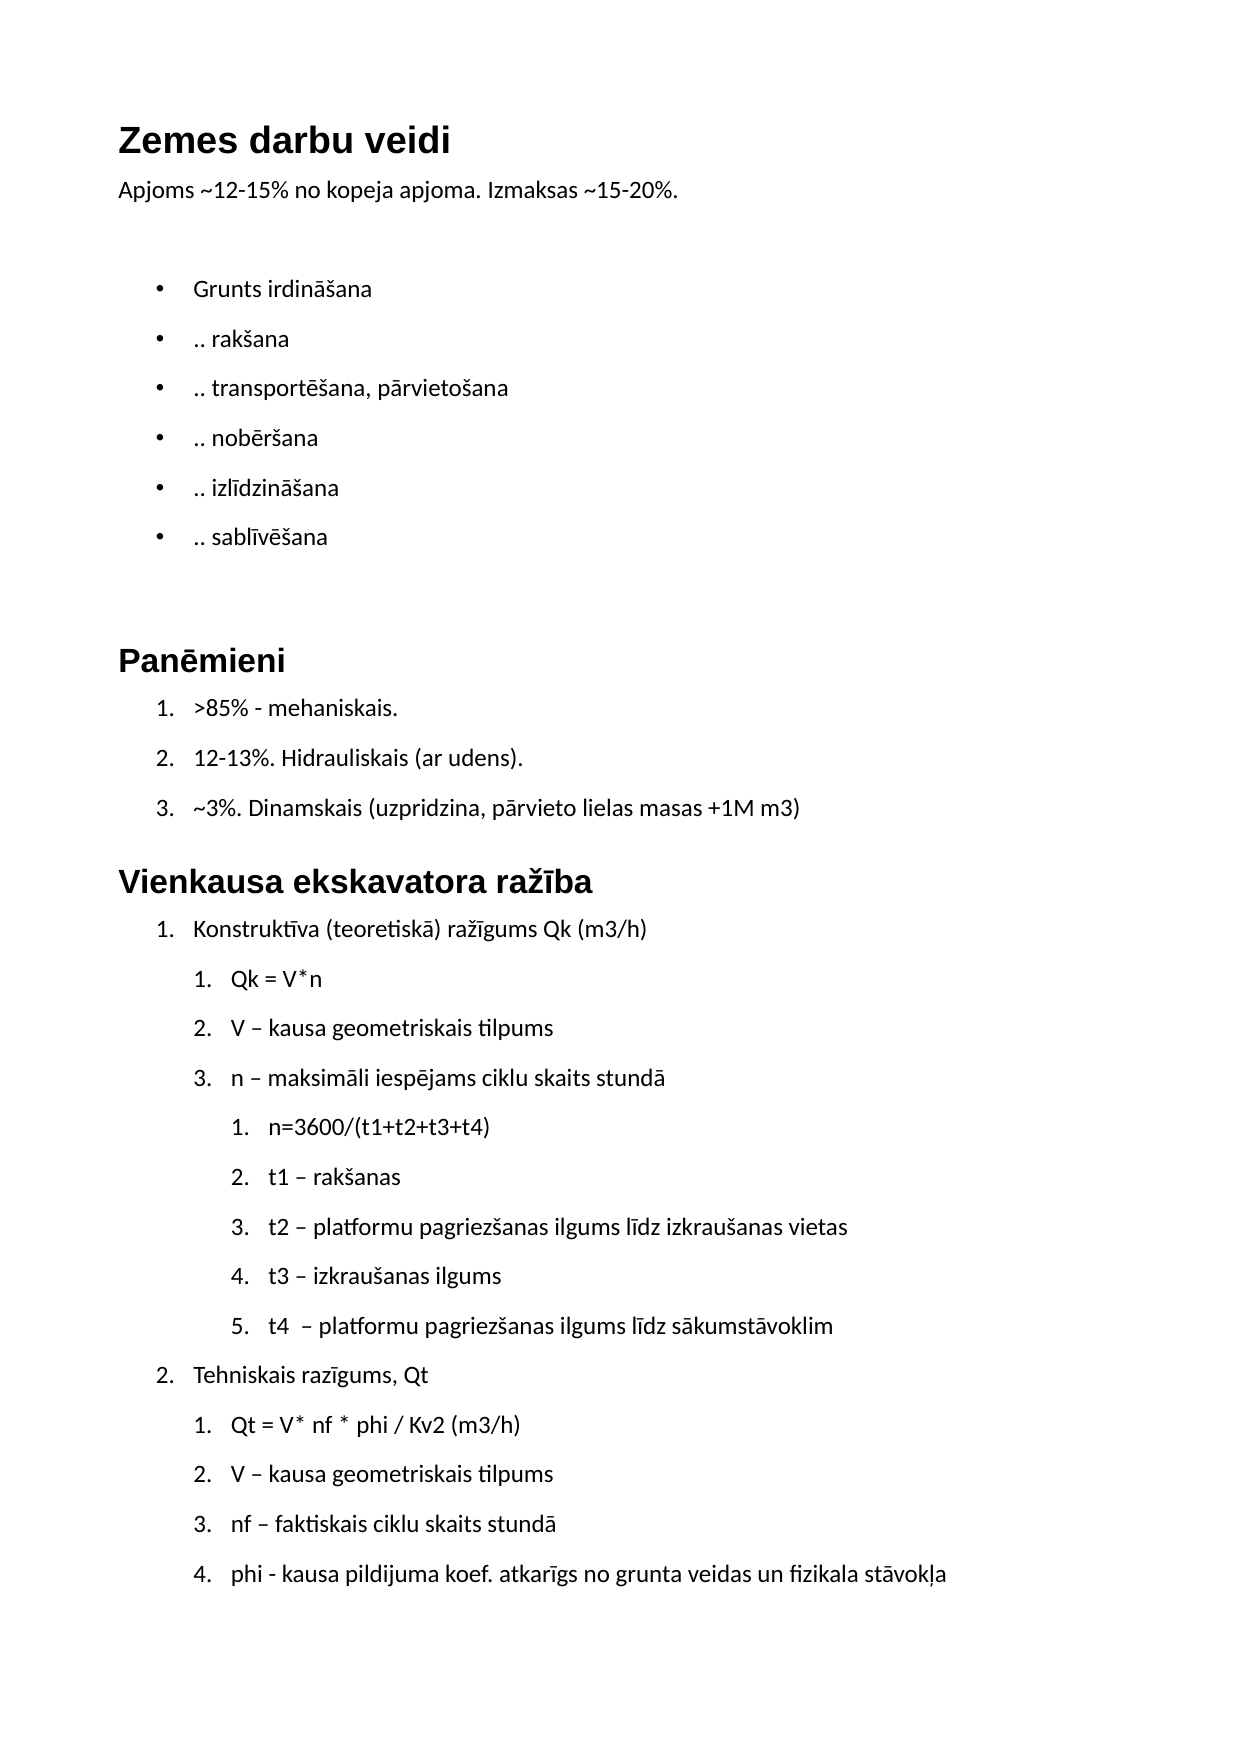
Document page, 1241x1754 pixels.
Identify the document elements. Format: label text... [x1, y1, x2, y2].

list .. rakšana [156, 323, 1122, 353]
list t3 – izkraušanas ilgums [231, 1260, 1122, 1291]
list .. sablīvēšana [156, 521, 1122, 552]
subtitle Panēmieni [118, 641, 1122, 680]
list Konstruktīva (teoretiskā) ražīgums Qk (m3/h) [156, 913, 1122, 944]
subtitle Zemes darbu veidi [118, 118, 1122, 162]
list t4 – platformu pagriezšanas ilgums līdz sākumstāvoklim [231, 1310, 1122, 1340]
list .. transportēšana, pārvietošana [156, 373, 1122, 403]
text Apjoms ~12-15% no kopeja apjoma. Izmaksas ~15-20%. [118, 174, 1122, 205]
list ~3%. Dinamskais (uzpridzina, pārvieto lielas masas +1M m3) [156, 792, 1122, 822]
subtitle Vienkausa ekskavatora ražība [118, 862, 1122, 901]
list V – kausa geometriskais tilpums [193, 1012, 1122, 1043]
list .. izlīdzināšana [156, 472, 1122, 502]
list phi - kausa pildijuma koef. atkarīgs no grunta veidas un fizikala stāvokļa [193, 1558, 1122, 1588]
list nf – faktiskais ciklu skaits stundā [193, 1508, 1122, 1539]
list .. nobēršana [156, 422, 1122, 453]
list t1 – rakšanas [231, 1161, 1122, 1192]
list V – kausa geometriskais tilpums [193, 1459, 1122, 1489]
list Grunts irdināšana [156, 273, 1122, 304]
list n=3600/(t1+t2+t3+t4) [231, 1112, 1122, 1142]
list Tehniskais razīgums, Qt [156, 1359, 1122, 1390]
list >85% - mehaniskais. [156, 692, 1122, 723]
list n – maksimāli iespējams ciklu skaits stundā [193, 1062, 1122, 1092]
list Qk = V*n [193, 963, 1122, 993]
list 12-13%. Hidrauliskais (ar udens). [156, 742, 1122, 773]
list Qt = V* nf * phi / Kv2 (m3/h) [193, 1409, 1122, 1439]
list t2 – platformu pagriezšanas ilgums līdz izkraušanas vietas [231, 1211, 1122, 1241]
